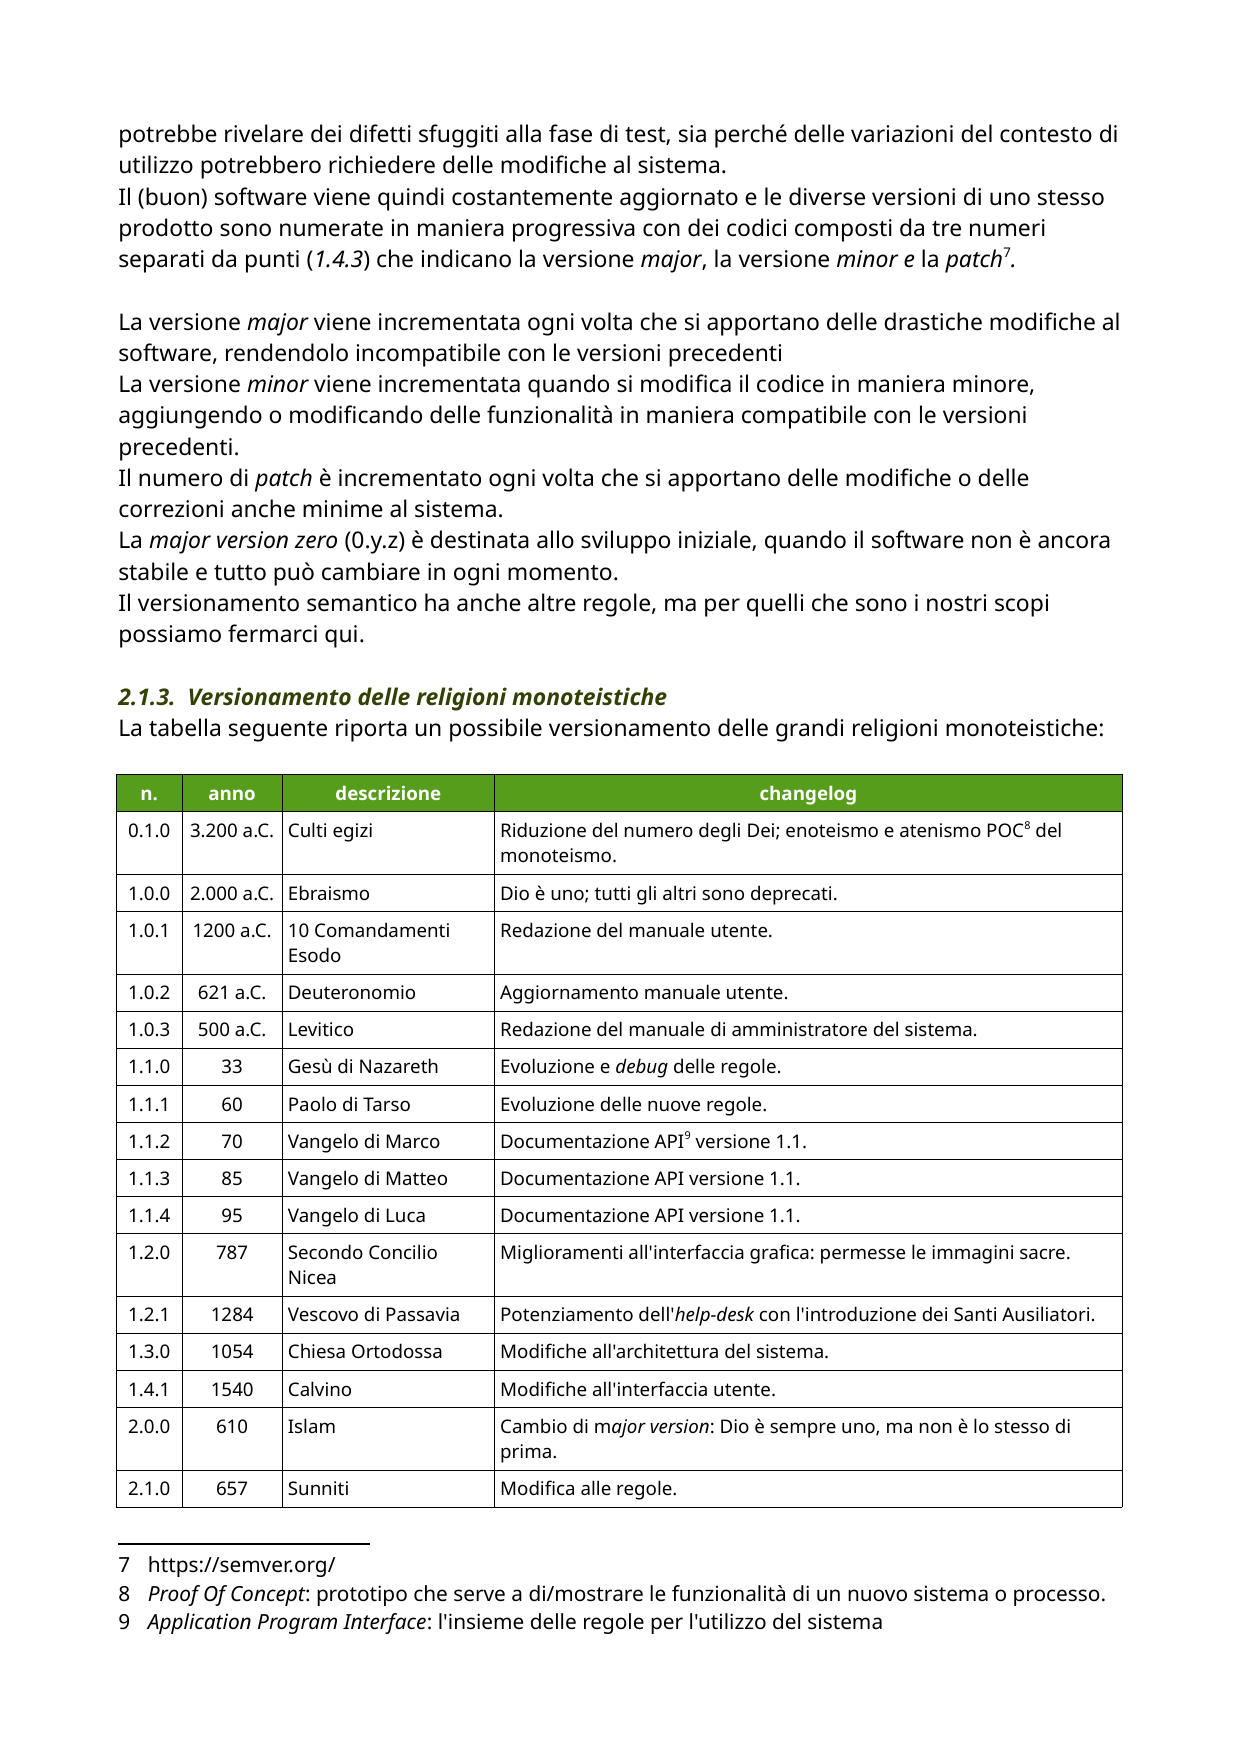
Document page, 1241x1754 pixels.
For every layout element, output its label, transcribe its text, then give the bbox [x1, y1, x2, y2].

table_cell Modifiche all'architettura del sistema. [495, 1334, 1122, 1370]
text Il (buon) software viene quindi costantemente aggiornato e le diverse versioni di uno stesso prodotto sono numerate in maniera progressiva con dei codici composti da tre numeri separati da punti (1.4.3) che indicano la versione major, la versione minor e la patch. [118, 181, 1122, 274]
table_cell Evoluzione e debug delle regole. [495, 1049, 1122, 1085]
table_cell 1.1.3 [117, 1160, 182, 1196]
table_cell Modifiche all'interfaccia utente. [495, 1371, 1122, 1407]
table_cell Aggiornamento manuale utente. [495, 975, 1122, 1011]
table_cell Sunniti [283, 1471, 494, 1507]
table_cell 1284 [183, 1297, 282, 1333]
table_cell Chiesa Ortodossa [283, 1334, 494, 1370]
table_cell Dio è uno; tutti gli altri sono deprecati. [495, 875, 1122, 911]
table_cell 3.200 a.C. [183, 812, 282, 874]
table_cell Ebraismo [283, 875, 494, 911]
table_cell Islam [283, 1408, 494, 1470]
table_cell 2.1.0 [117, 1471, 182, 1507]
table_cell Deuteronomio [283, 975, 494, 1011]
table_cell 500 a.C. [183, 1012, 282, 1048]
table_cell Evoluzione delle nuove regole. [495, 1086, 1122, 1122]
table_cell 1.0.2 [117, 975, 182, 1011]
table_cell Miglioramenti all'interfaccia grafica: permesse le immagini sacre. [495, 1234, 1122, 1296]
table_cell Redazione del manuale utente. [495, 912, 1122, 974]
table_cell Vescovo di Passavia [283, 1297, 494, 1333]
text La versione minor viene incrementata quando si modifica il codice in maniera minore, aggiungendo o modificando delle funzionalità in maniera compatibile con le versioni precedenti. [118, 368, 1122, 462]
text Il numero di patch è incrementato ogni volta che si apportano delle modifiche o delle correzioni anche minime al sistema. [118, 462, 1122, 524]
table_cell 95 [183, 1197, 282, 1233]
table_cell Calvino [283, 1371, 494, 1407]
table_cell Vangelo di Luca [283, 1197, 494, 1233]
subtitle Versionamento delle religioni monoteistiche [118, 681, 1122, 712]
table_cell Documentazione API versione 1.1. [495, 1197, 1122, 1233]
table_cell Secondo Concilio Nicea [283, 1234, 494, 1296]
table_cell Cambio di major version: Dio è sempre uno, ma non è lo stesso di prima. [495, 1408, 1122, 1470]
table_cell 1054 [183, 1334, 282, 1370]
table_cell Levitico [283, 1012, 494, 1048]
table_header anno [183, 775, 282, 811]
table_cell 1.1.0 [117, 1049, 182, 1085]
table_cell 2.000 a.C. [183, 875, 282, 911]
table_cell Gesù di Nazareth [283, 1049, 494, 1085]
table_cell Potenziamento dell'help-desk con l'introduzione dei Santi Ausiliatori. [495, 1297, 1122, 1333]
table_cell 1.1.2 [117, 1123, 182, 1159]
table_cell 787 [183, 1234, 282, 1296]
table_header changelog [495, 775, 1122, 811]
table_cell 621 a.C. [183, 975, 282, 1011]
table_header descrizione [283, 775, 494, 811]
table_cell 610 [183, 1408, 282, 1470]
table_cell Redazione del manuale di amministratore del sistema. [495, 1012, 1122, 1048]
table_cell 1540 [183, 1371, 282, 1407]
table_cell 1.0.3 [117, 1012, 182, 1048]
text https://semver.org/ [118, 1551, 1122, 1579]
text La tabella seguente riporta un possibile versionamento delle grandi religioni monoteistiche: [118, 712, 1122, 774]
table_cell 70 [183, 1123, 282, 1159]
table_cell 1.2.0 [117, 1234, 182, 1296]
table_cell Culti egizi [283, 812, 494, 874]
table_cell Paolo di Tarso [283, 1086, 494, 1122]
table_cell Vangelo di Marco [283, 1123, 494, 1159]
table_cell 85 [183, 1160, 282, 1196]
table_cell 657 [183, 1471, 282, 1507]
table_cell 1.0.1 [117, 912, 182, 974]
table_cell 10 Comandamenti Esodo [283, 912, 494, 974]
text La versione major viene incrementata ogni volta che si apportano delle drastiche modifiche al software, rendendolo incompatibile con le versioni precedenti [118, 306, 1122, 368]
table_cell 1.1.4 [117, 1197, 182, 1233]
table_cell 1.3.0 [117, 1334, 182, 1370]
table_cell 1.1.1 [117, 1086, 182, 1122]
text La major version zero (0.y.z) è destinata allo sviluppo iniziale, quando il software non è ancora stabile e tutto può cambiare in ogni momento. [118, 524, 1122, 587]
table_cell 1.0.0 [117, 875, 182, 911]
table_cell Modifica alle regole. [495, 1471, 1122, 1507]
table_cell Documentazione API versione 1.1. [495, 1123, 1122, 1159]
table_cell 33 [183, 1049, 282, 1085]
text Il versionamento semantico ha anche altre regole, ma per quelli che sono i nostri scopi possiamo fermarci qui. [118, 587, 1122, 649]
table_cell 1.2.1 [117, 1297, 182, 1333]
table_header n. [117, 775, 182, 811]
table_cell 60 [183, 1086, 282, 1122]
table_cell 1.4.1 [117, 1371, 182, 1407]
table_cell Riduzione del numero degli Dei; enoteismo e atenismo POC del monoteismo. [495, 812, 1122, 874]
table_cell Vangelo di Matteo [283, 1160, 494, 1196]
text potrebbe rivelare dei difetti sfuggiti alla fase di test, sia perché delle variazioni del contesto di utilizzo potrebbero richiedere delle modifiche al sistema. [118, 118, 1122, 181]
table_cell 1200 a.C. [183, 912, 282, 974]
table_cell Documentazione API versione 1.1. [495, 1160, 1122, 1196]
table_cell 2.0.0 [117, 1408, 182, 1470]
table_cell 0.1.0 [117, 812, 182, 874]
